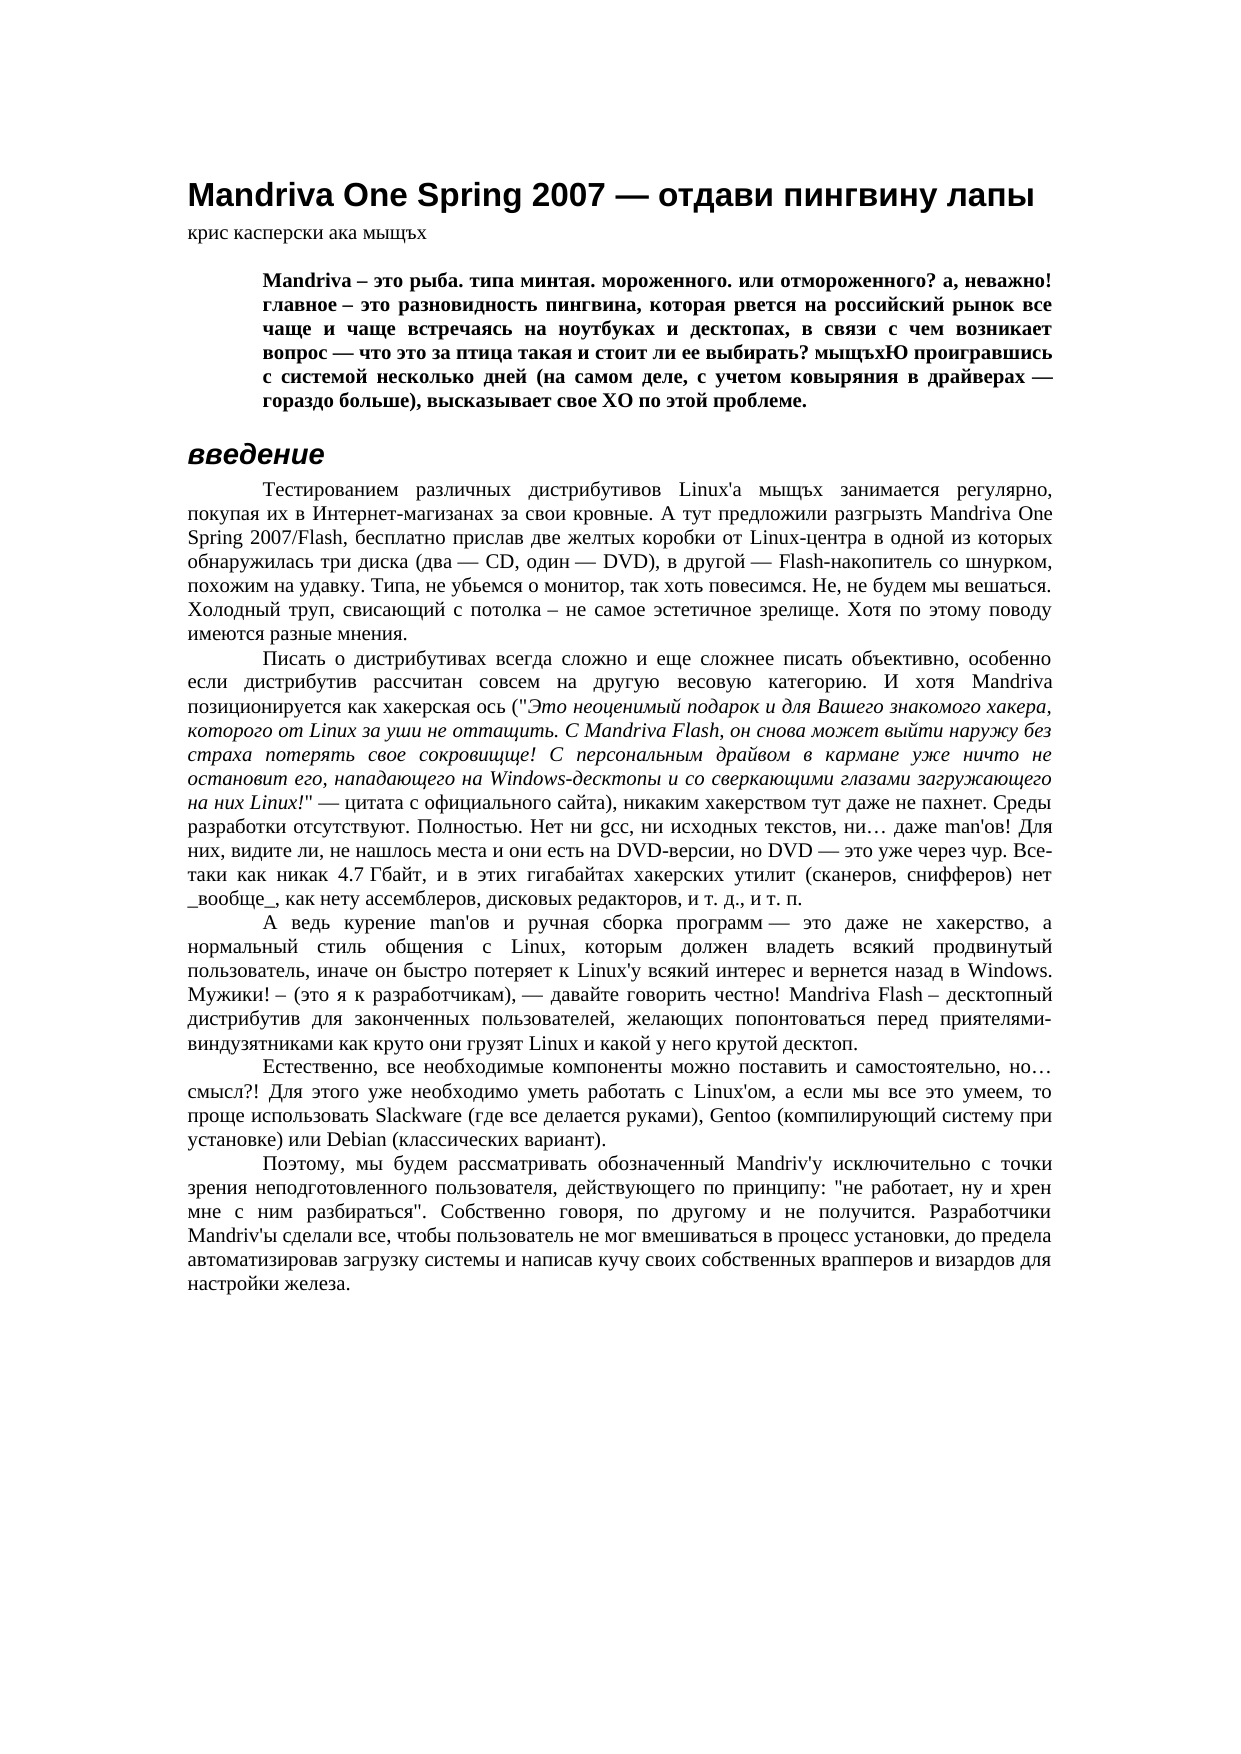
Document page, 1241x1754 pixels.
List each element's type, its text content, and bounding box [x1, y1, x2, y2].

text А ведь курение man'ов и ручная сборка программ — это даже не хакерство, а нормальный стиль общения с Linux, которым должен владеть всякий продвинутый пользователь, иначе он быстро потеряет к Linux'у всякий интерес и вернется назад в Windows. Мужики! – (это я к разработчикам), — давайте говорить честно! Mandriva Flash – десктопный дистрибутив для законченных пользователей, желающих попонтоваться перед приятелями-виндузятниками как круто они грузят Linux и какой у него крутой десктоп. [187, 910, 1053, 1054]
subtitle Mandriva One Spring 2007 — отдави пингвину лапы [187, 175, 1053, 213]
text крис касперски ака мыщъх [187, 220, 1053, 244]
text Тестированием различных дистрибутивов Linux'а мыщъх занимается регулярно, покупая их в Интернет-магизанах за свои кровные. А тут предложили разгрызть Mandriva One Spring 2007/Flash, бесплатно прислав две желтых коробки от Linux-центра в одной из которых обнаружилась три диска (два — CD, один — DVD), в другой — Flash-накопитель со шнурком, похожим на удавку. Типа, не убьемся о монитор, так хоть повесимся. Не, не будем мы вешаться. Холодный труп, свисающий с потолка – не самое эстетичное зрелище. Хотя по этому поводу имеются разные мнения. [187, 477, 1053, 645]
subtitle введение [187, 437, 1053, 471]
text Поэтому, мы будем рассматривать обозначенный Mandriv'у исключительно с точки зрения неподготовленного пользователя, действующего по принципу: "не работает, ну и хрен мне с ним разбираться". Собственно говоря, по другому и не получится. Разработчики Mandriv'ы сделали все, чтобы пользователь не мог вмешиваться в процесс установки, до предела автоматизировав загрузку системы и написав кучу своих собственных врапперов и визардов для настройки железа. [187, 1151, 1053, 1295]
text Mandriva – это рыба. типа минтая. мороженного. или отмороженного? а, неважно! главное – это разновидность пингвина, которая рвется на российский рынок все чаще и чаще встречаясь на ноутбуках и десктопах, в связи с чем возникает вопрос — что это за птица такая и стоит ли ее выбирать? мыщъхЮ проигравшись с системой несколько дней (на самом деле, с учетом ковыряния в драйверах — гораздо больше), высказывает свое ХО по этой проблеме. [262, 268, 1053, 412]
text Писать о дистрибутивах всегда сложно и еще сложнее писать объективно, особенно если дистрибутив рассчитан совсем на другую весовую категорию. И хотя Mandriva позиционируется как хакерская ось ("Это неоценимый подарок и для Вашего знакомого хакера, которого от Linux за уши не оттащить. С Mandriva Flash, он снова может выйти наружу без страха потерять свое сокровищще! С персональным драйвом в кармане уже ничто не остановит его, нападающего на Windows-десктопы и со сверкающими глазами загружающего на них Linux!" — цитата с официального сайта), никаким хакерством тут даже не пахнет. Среды разработки отсутствуют. Полностью. Нет ни gcc, ни исходных текстов, ни… даже man'ов! Для них, видите ли, не нашлось места и они есть на DVD-версии, но DVD — это уже через чур. Все-таки как никак 4.7 Гбайт, и в этих гигабайтах хакерских утилит (сканеров, снифферов) нет _вообще_, как нету ассемблеров, дисковых редакторов, и т. д., и т. п. [187, 645, 1053, 910]
text Естественно, все необходимые компоненты можно поставить и самостоятельно, но… смысл?! Для этого уже необходимо уметь работать с Linux'ом, а если мы все это умеем, то проще использовать Slackware (где все делается руками), Gentoo (компилирующий систему при установке) или Debian (классических вариант). [187, 1054, 1053, 1151]
